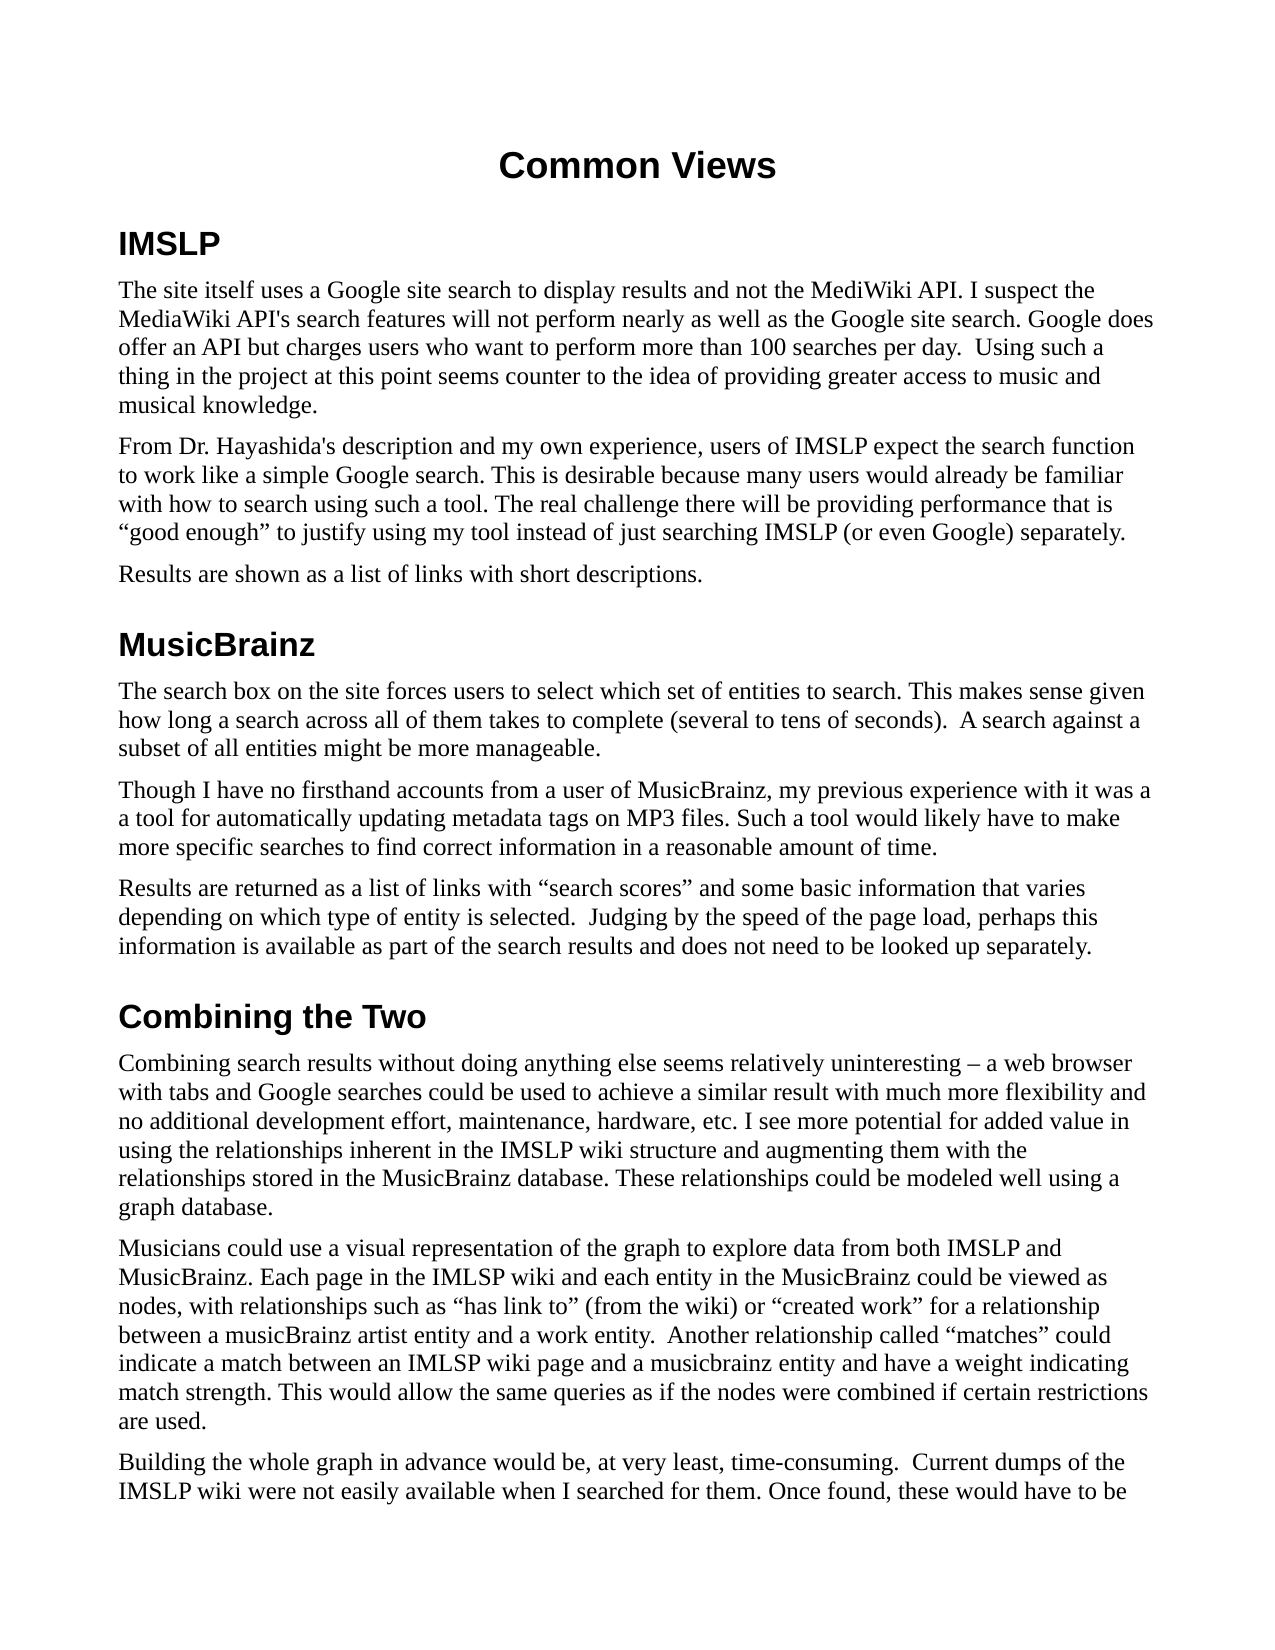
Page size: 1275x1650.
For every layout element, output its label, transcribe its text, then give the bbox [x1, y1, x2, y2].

subtitle IMSLP [118, 224, 1157, 262]
text The site itself uses a Google site search to display results and not the MediWiki API. I suspect the MediaWiki API's search features will not perform nearly as well as the Google site search. Google does offer an API but charges users who want to perform more than 100 searches per day. Using such a thing in the project at this point seems counter to the idea of providing greater access to music and musical knowledge. [118, 275, 1157, 419]
text Though I have no firsthand accounts from a user of MusicBrainz, my previous experience with it was a a tool for automatically updating metadata tags on MP3 files. Such a tool would likely have to make more specific searches to find correct information in a reasonable amount of time. [118, 775, 1157, 861]
subtitle MusicBrainz [118, 625, 1157, 663]
text The search box on the site forces users to select which set of entities to search. This makes sense given how long a search across all of them takes to complete (several to tens of seconds). A search against a subset of all entities might be more manageable. [118, 676, 1157, 762]
text Building the whole graph in advance would be, at very least, time-consuming. Current dumps of the IMSLP wiki were not easily available when I searched for them. Once found, these would have to be [118, 1447, 1157, 1505]
text From Dr. Hayashida's description and my own experience, users of IMSLP expect the search function to work like a simple Google search. This is desirable because many users would already be familiar with how to search using such a tool. The real challenge there will be providing performance that is “good enough” to justify using my tool instead of just searching IMSLP (or even Google) separately. [118, 431, 1157, 546]
title Common Views [118, 143, 1157, 186]
text Results are returned as a list of links with “search scores” and some basic information that varies depending on which type of entity is selected. Judging by the speed of the page load, perhaps this information is available as part of the search results and does not need to be looked up separately. [118, 873, 1157, 960]
text Results are shown as a list of links with short descriptions. [118, 559, 1157, 587]
text Musicians could use a visual representation of the graph to explore data from both IMSLP and MusicBrainz. Each page in the IMLSP wiki and each entity in the MusicBrainz could be viewed as nodes, with relationships such as “has link to” (from the wiki) or “created work” for a relationship between a musicBrainz artist entity and a work entity. Another relationship called “matches” could indicate a match between an IMLSP wiki page and a musicbrainz entity and have a weight indicating match strength. This would allow the same queries as if the nodes were combined if certain restrictions are used. [118, 1233, 1157, 1435]
text Combining search results without doing anything else seems relatively uninteresting – a web browser with tabs and Google searches could be used to achieve a similar result with much more flexibility and no additional development effort, maintenance, hardware, etc. I see more potential for added value in using the relationships inherent in the IMSLP wiki structure and augmenting them with the relationships stored in the MusicBrainz database. These relationships could be modeled well using a graph database. [118, 1048, 1157, 1221]
subtitle Combining the Two [118, 997, 1157, 1036]
